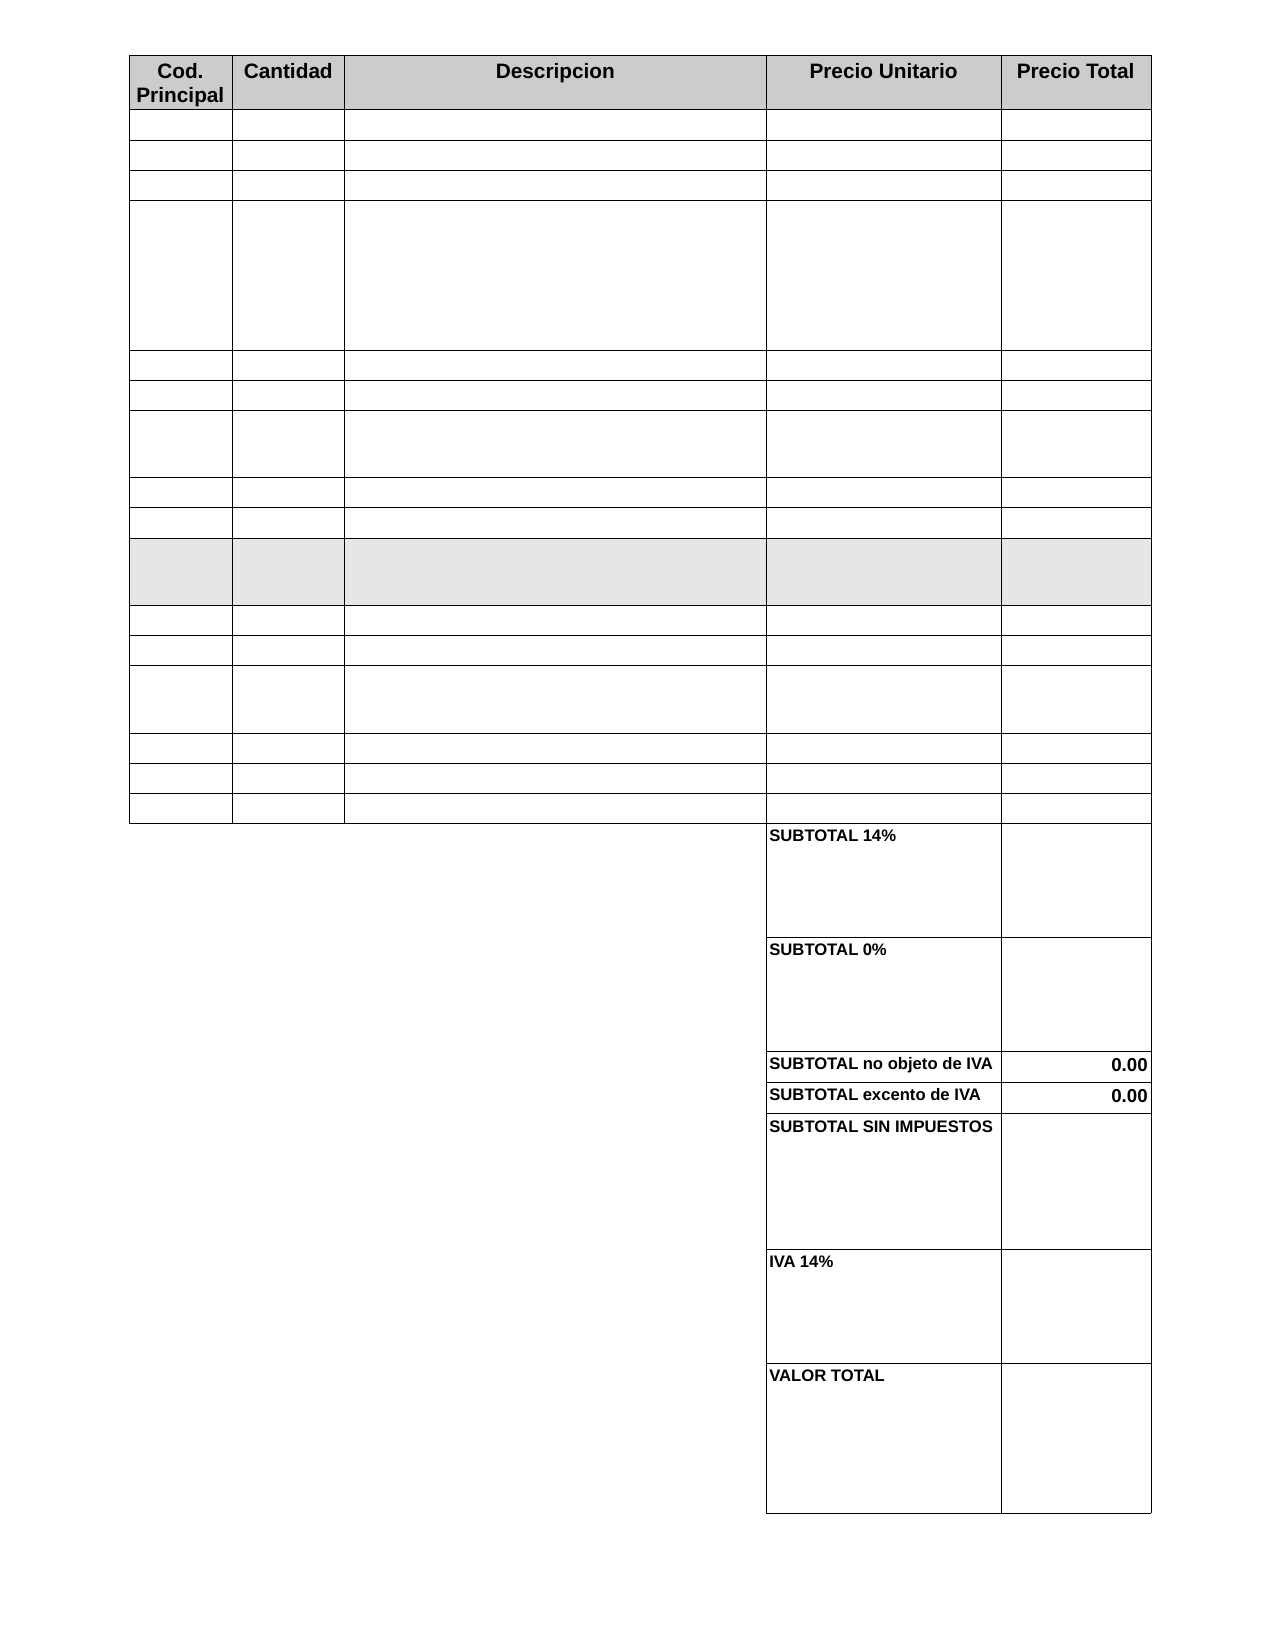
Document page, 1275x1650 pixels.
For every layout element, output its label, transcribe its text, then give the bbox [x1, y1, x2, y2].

table_cell [130, 794, 232, 823]
table_cell [767, 636, 1001, 665]
table_cell <(str(line.quantity).split(".") )[0]> [233, 201, 344, 349]
table_cell [767, 381, 1001, 410]
table_cell [767, 110, 1001, 139]
table_cell </for> [345, 794, 766, 823]
table_cell [1002, 411, 1151, 477]
table_cell [130, 478, 232, 507]
table_cell <formatLang(invoice.tax_amount, invoice.party.lang, currency=invoice.currency)> [1002, 1250, 1151, 1363]
table_cell [233, 110, 344, 139]
table_cell [129, 937, 232, 1051]
table_cell SUBTOTAL 14% [767, 824, 1001, 937]
table_cell [767, 351, 1001, 380]
table_cell [129, 1082, 232, 1113]
table_cell [344, 1363, 766, 1513]
table_cell [1002, 606, 1151, 635]
table_cell [767, 794, 1001, 823]
table_cell SUBTOTAL excento de IVA [767, 1083, 1001, 1113]
table_cell [232, 824, 344, 937]
table_cell <when test="line.type == 'line'"> [345, 171, 766, 200]
table_cell [130, 666, 232, 732]
table_cell [130, 636, 232, 665]
table_cell [767, 606, 1001, 635]
table_cell [233, 381, 344, 410]
table_cell VALOR TOTAL [767, 1364, 1001, 1513]
table_cell <when test="line.type == 'title'"> [345, 508, 766, 537]
table_cell [767, 411, 1001, 477]
table_cell [130, 764, 232, 793]
table_cell [130, 606, 232, 635]
table_cell [767, 141, 1001, 169]
table_cell [233, 478, 344, 507]
table_cell SUBTOTAL SIN IMPUESTOS [767, 1114, 1001, 1249]
table_cell <if test="line.product.code"> <str(line.product.code).upper()> </if> [130, 201, 232, 349]
table_cell [232, 1249, 344, 1363]
table_cell [233, 411, 344, 477]
table_cell [232, 1082, 344, 1113]
table_cell <otherwise test=""> [345, 636, 766, 665]
table_cell [130, 411, 232, 477]
table_cell 0.00 [1002, 1083, 1151, 1113]
table_cell [130, 351, 232, 380]
table_cell <formatLang(line.amount, invoice.party.lang, currency=invoice.currency)> [1002, 201, 1151, 349]
table_cell [1002, 508, 1151, 537]
table_cell [1002, 141, 1151, 169]
table_cell [1002, 734, 1151, 762]
table_cell [130, 141, 232, 169]
table_cell [344, 1082, 766, 1113]
table_cell [233, 764, 344, 793]
table_header Descripcion [345, 56, 766, 109]
table_cell [1002, 381, 1151, 410]
table_cell [344, 1113, 766, 1249]
table_cell [233, 794, 344, 823]
table_cell [130, 381, 232, 410]
table_cell [129, 824, 232, 937]
table_cell [767, 171, 1001, 200]
table_cell [233, 606, 344, 635]
table_cell <for each="line in line.description.split('\n')"> <line> </for> [345, 666, 766, 732]
table_cell [344, 1249, 766, 1363]
table_cell [1002, 539, 1151, 605]
table_cell IVA 14% [767, 1250, 1001, 1363]
table_cell <formatLang(subtotal_0, invoice.party.lang, currency=invoice.currency)> [1002, 938, 1151, 1051]
table_cell </choose> [345, 764, 766, 793]
text <if test="invoice.type == 'out_invoice'"> [118, 27, 1206, 55]
table_cell [232, 1051, 344, 1082]
table_cell [233, 351, 344, 380]
table_cell <choose test=""> [345, 141, 766, 169]
table_cell [1002, 478, 1151, 507]
table_cell [130, 171, 232, 200]
table_cell [1002, 351, 1151, 380]
table_cell [233, 171, 344, 200]
table_cell [344, 1051, 766, 1082]
table_cell [1002, 794, 1151, 823]
table_cell SUBTOTAL 0% [767, 938, 1001, 1051]
table_cell <for each="line in line.description.split('\n')"> <line> </for> [345, 539, 766, 605]
table_cell [233, 539, 344, 605]
table_cell </when> [345, 606, 766, 635]
table_cell <for each="line in line.product.name.split('\n')"> <str(line).upper()> </for> [345, 201, 766, 349]
table_cell <for each="line in invoice.lines"> [345, 110, 766, 139]
table_cell [129, 1051, 232, 1082]
table_cell [233, 666, 344, 732]
table_cell [767, 666, 1001, 732]
table_cell <formatLang(invoice.untaxed_amount, invoice.party.lang, currency=invoice.currency)> [1002, 1114, 1151, 1249]
table_cell [1002, 171, 1151, 200]
table_cell SUBTOTAL no objeto de IVA [767, 1052, 1001, 1082]
table_cell </otherwise> [345, 734, 766, 762]
table_cell [233, 508, 344, 537]
table_cell [767, 734, 1001, 762]
table_cell <formatLang(line.unit_price, invoice.party.lang, currency=invoice.currency)> [767, 201, 1001, 349]
table_cell [130, 539, 232, 605]
table_header Cod. Principal [130, 56, 232, 109]
table_cell [1002, 110, 1151, 139]
table_cell <formatLang(invoice.total_amount, invoice.party.lang, currency=invoice.currency)> [1002, 1364, 1151, 1513]
table_cell [130, 110, 232, 139]
table_cell [1002, 764, 1151, 793]
table_cell <formatLang(subtotal_14, invoice.party.lang, currency=invoice.currency)> [1002, 824, 1151, 937]
table_cell [233, 734, 344, 762]
table_header Cantidad [233, 56, 344, 109]
table_cell [232, 1113, 344, 1249]
table_cell [767, 764, 1001, 793]
table_cell <for each="line in line.description.split('\n')"> <line> </for> [345, 411, 766, 477]
table_cell [130, 734, 232, 762]
table_header Precio Unitario [767, 56, 1001, 109]
table_cell [767, 539, 1001, 605]
table_cell [1002, 636, 1151, 665]
table_cell [767, 508, 1001, 537]
table_cell [232, 937, 344, 1051]
table_cell </when> [345, 351, 766, 380]
table_cell <when test="line.type == 'subtotal'"> [345, 381, 766, 410]
table_cell [129, 1249, 232, 1363]
table_cell 0.00 [1002, 1052, 1151, 1082]
table_cell [233, 141, 344, 169]
table_header Precio Total [1002, 56, 1151, 109]
table_cell </when> [345, 478, 766, 507]
table_cell [130, 508, 232, 537]
table_cell [344, 824, 766, 937]
table_cell [344, 937, 766, 1051]
table_cell [233, 636, 344, 665]
table_cell [129, 1113, 232, 1249]
table_cell [232, 1363, 344, 1513]
table_cell [129, 1363, 232, 1513]
table_cell [767, 478, 1001, 507]
table_cell [1002, 666, 1151, 732]
